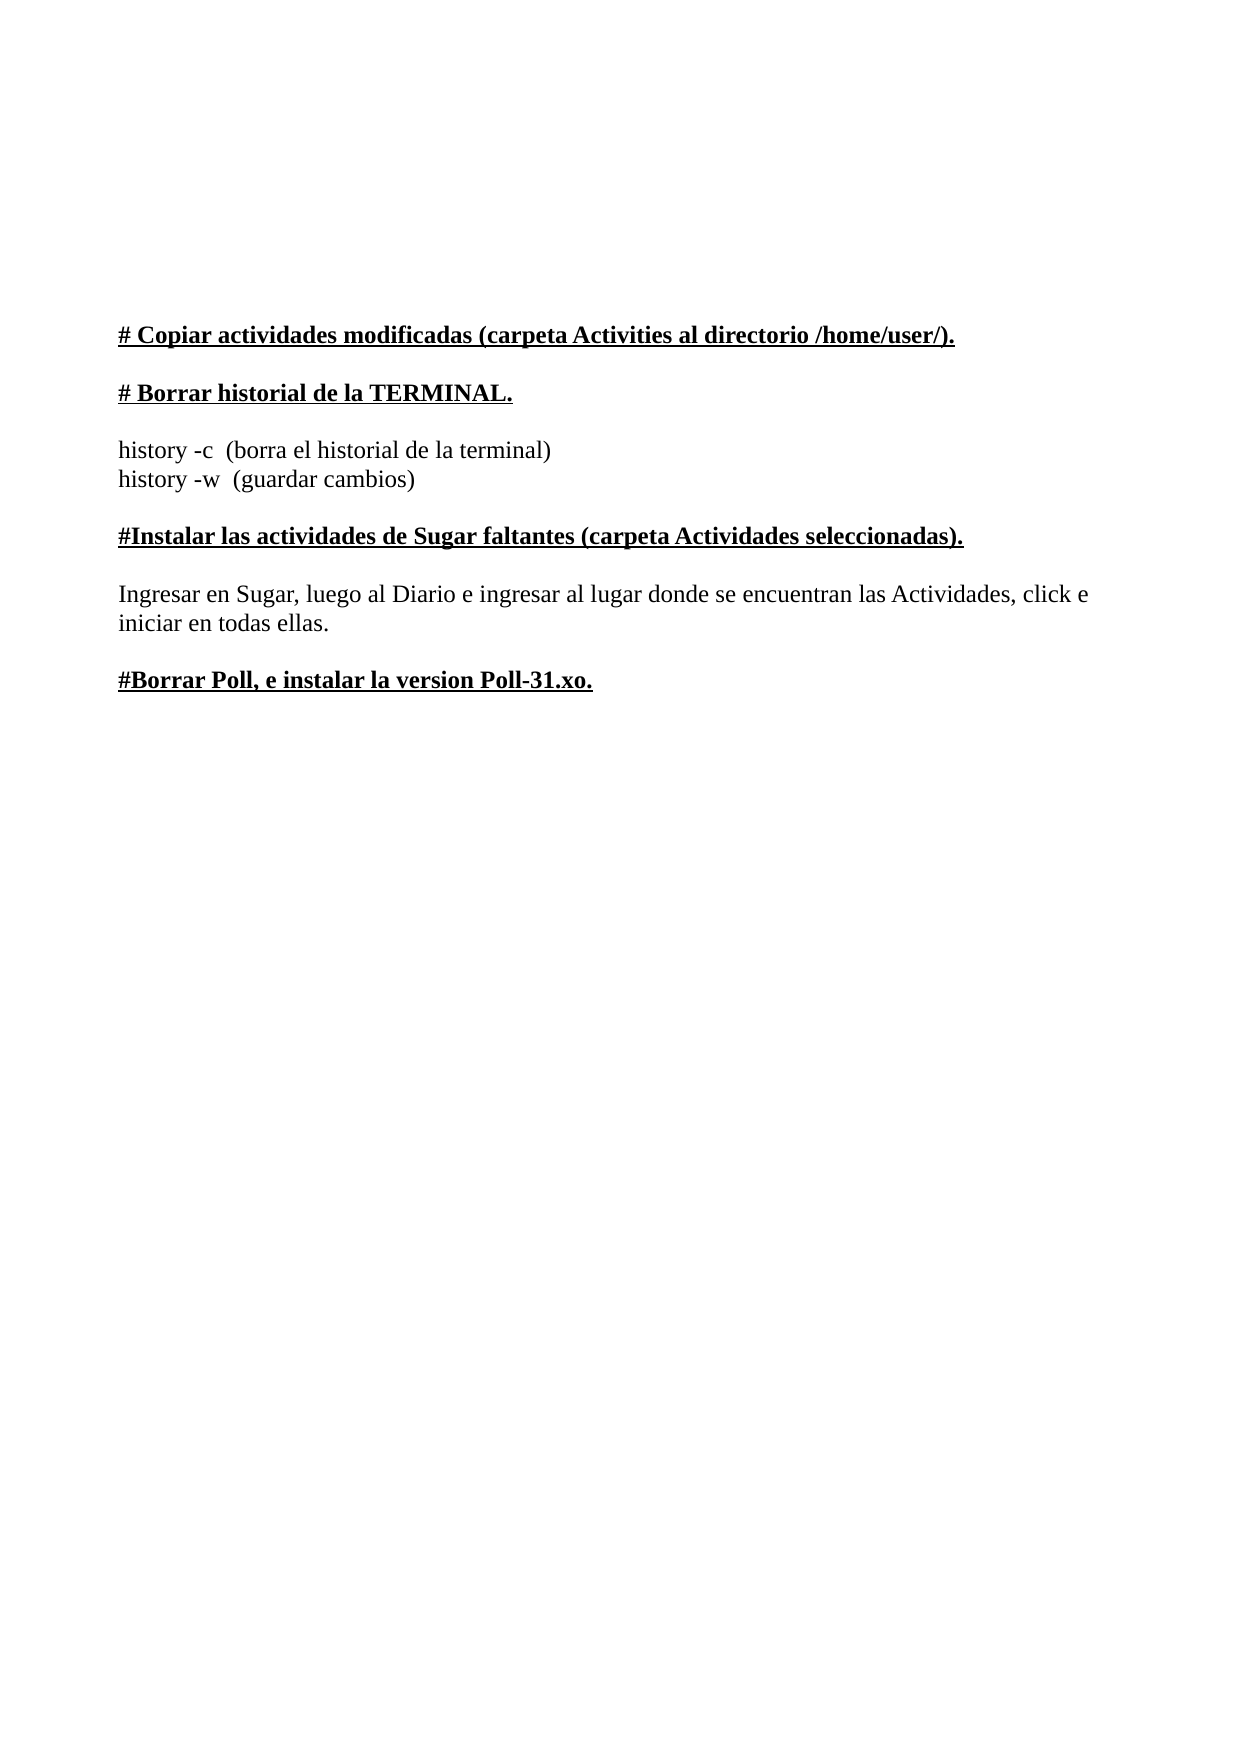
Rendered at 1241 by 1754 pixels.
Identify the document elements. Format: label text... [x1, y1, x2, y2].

text history -w (guardar cambios) [118, 464, 1122, 493]
text Ingresar en Sugar, luego al Diario e ingresar al lugar donde se encuentran las Actividades, click e iniciar en todas ellas. [118, 579, 1122, 636]
text # Borrar historial de la TERMINAL. [118, 378, 1122, 406]
text #Instalar las actividades de Sugar faltantes (carpeta Actividades seleccionadas). [118, 521, 1122, 550]
text history -c (borra el historial de la terminal) [118, 435, 1122, 464]
text # Copiar actividades modificadas (carpeta Activities al directorio /home/user/). [118, 320, 1122, 349]
text #Borrar Poll, e instalar la version Poll-31.xo. [118, 665, 1122, 694]
